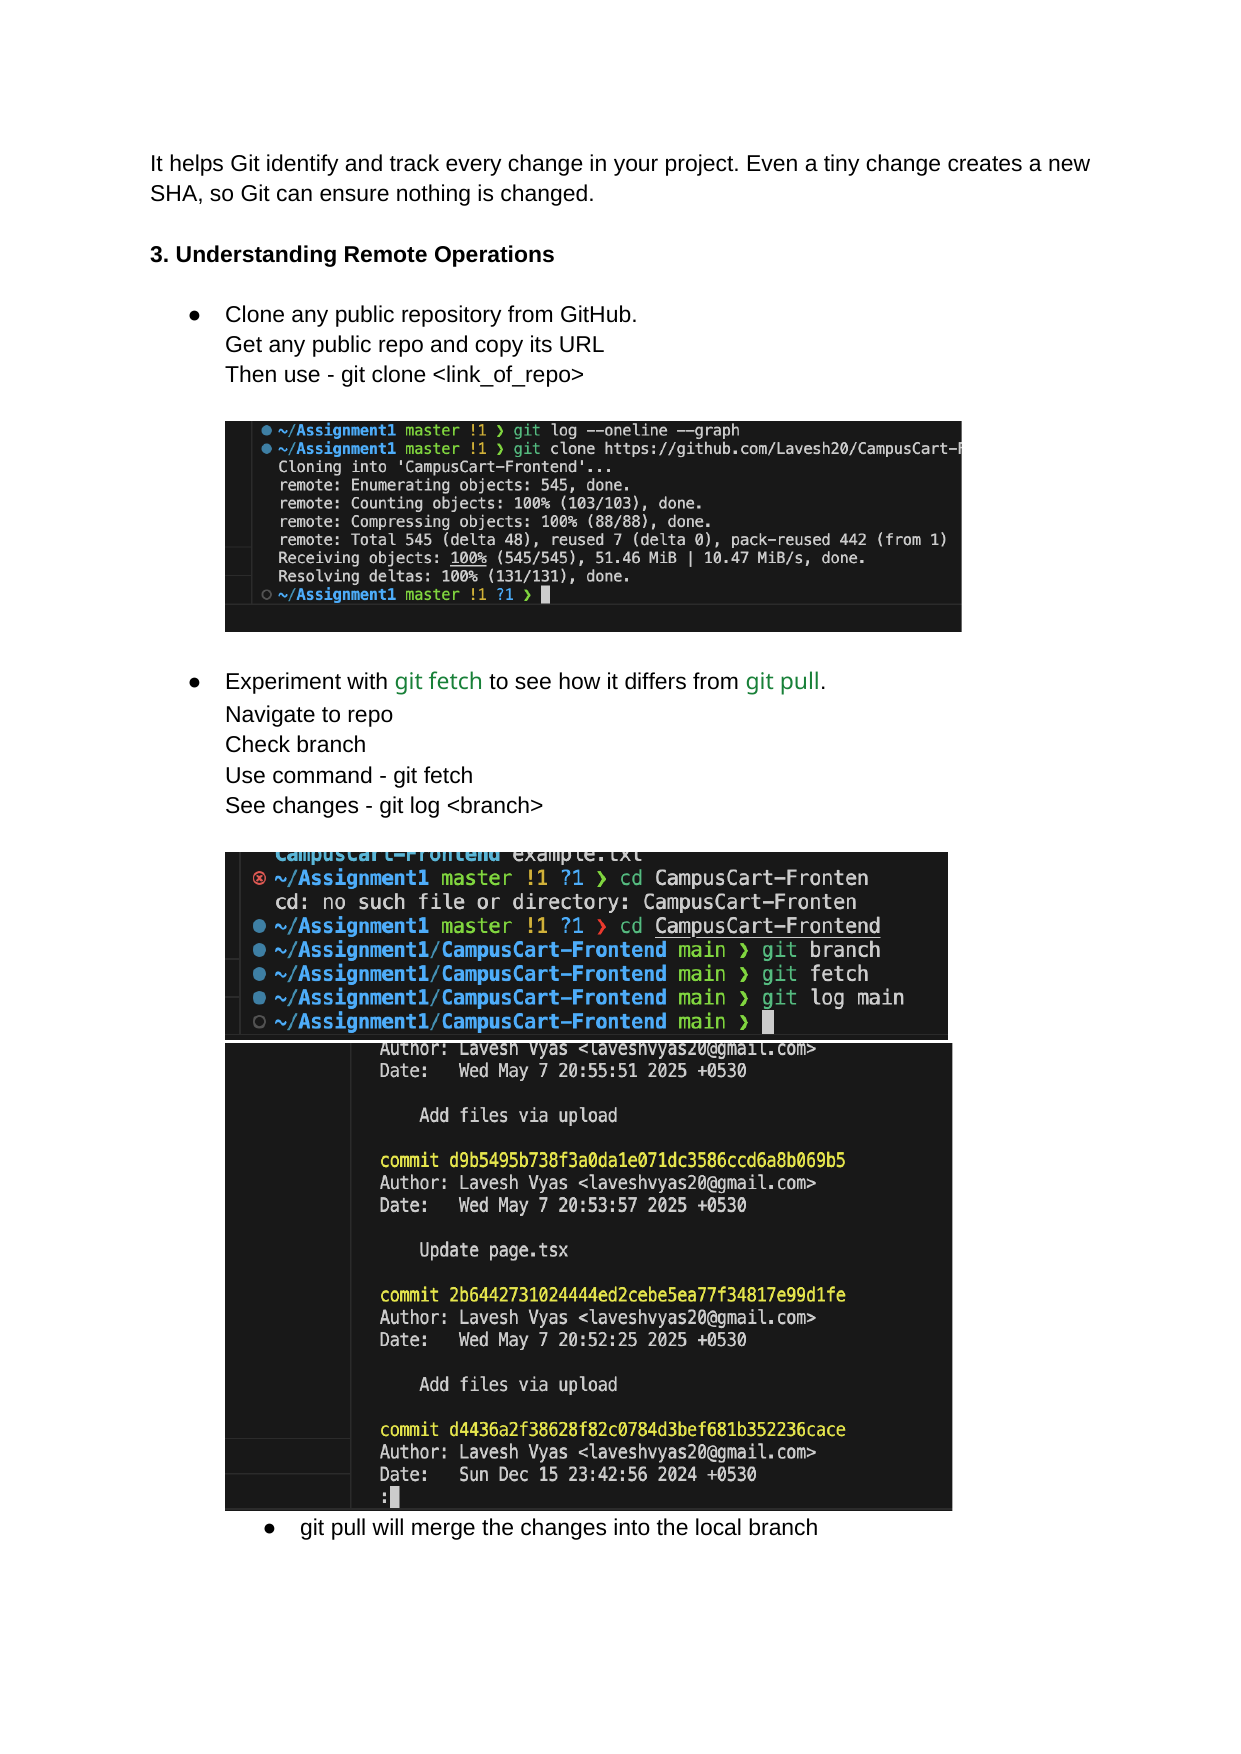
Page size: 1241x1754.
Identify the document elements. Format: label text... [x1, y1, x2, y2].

list Clone any public repository from GitHub. [187, 301, 1090, 327]
picture [225, 421, 962, 632]
text Check branch [225, 731, 1090, 758]
text Navigate to repo [225, 701, 1090, 727]
picture [225, 852, 948, 1040]
text 3. Understanding Remote Operations [150, 241, 1090, 267]
text It helps Git identify and track every change in your project. Even a tiny change creates a new SHA, so Git can ensure nothing is changed. [150, 150, 1090, 207]
list git pull will merge the changes into the local branch [262, 1514, 1090, 1541]
text Get any public repo and copy its URL Then use - git clone <link_of_repo> [225, 331, 1090, 418]
text See changes - git log <branch> [150, 792, 1090, 818]
text Use command - git fetch [150, 762, 1090, 788]
picture [225, 1043, 953, 1511]
list Experiment with git fetch to see how it differs from git pull. [187, 665, 1090, 696]
